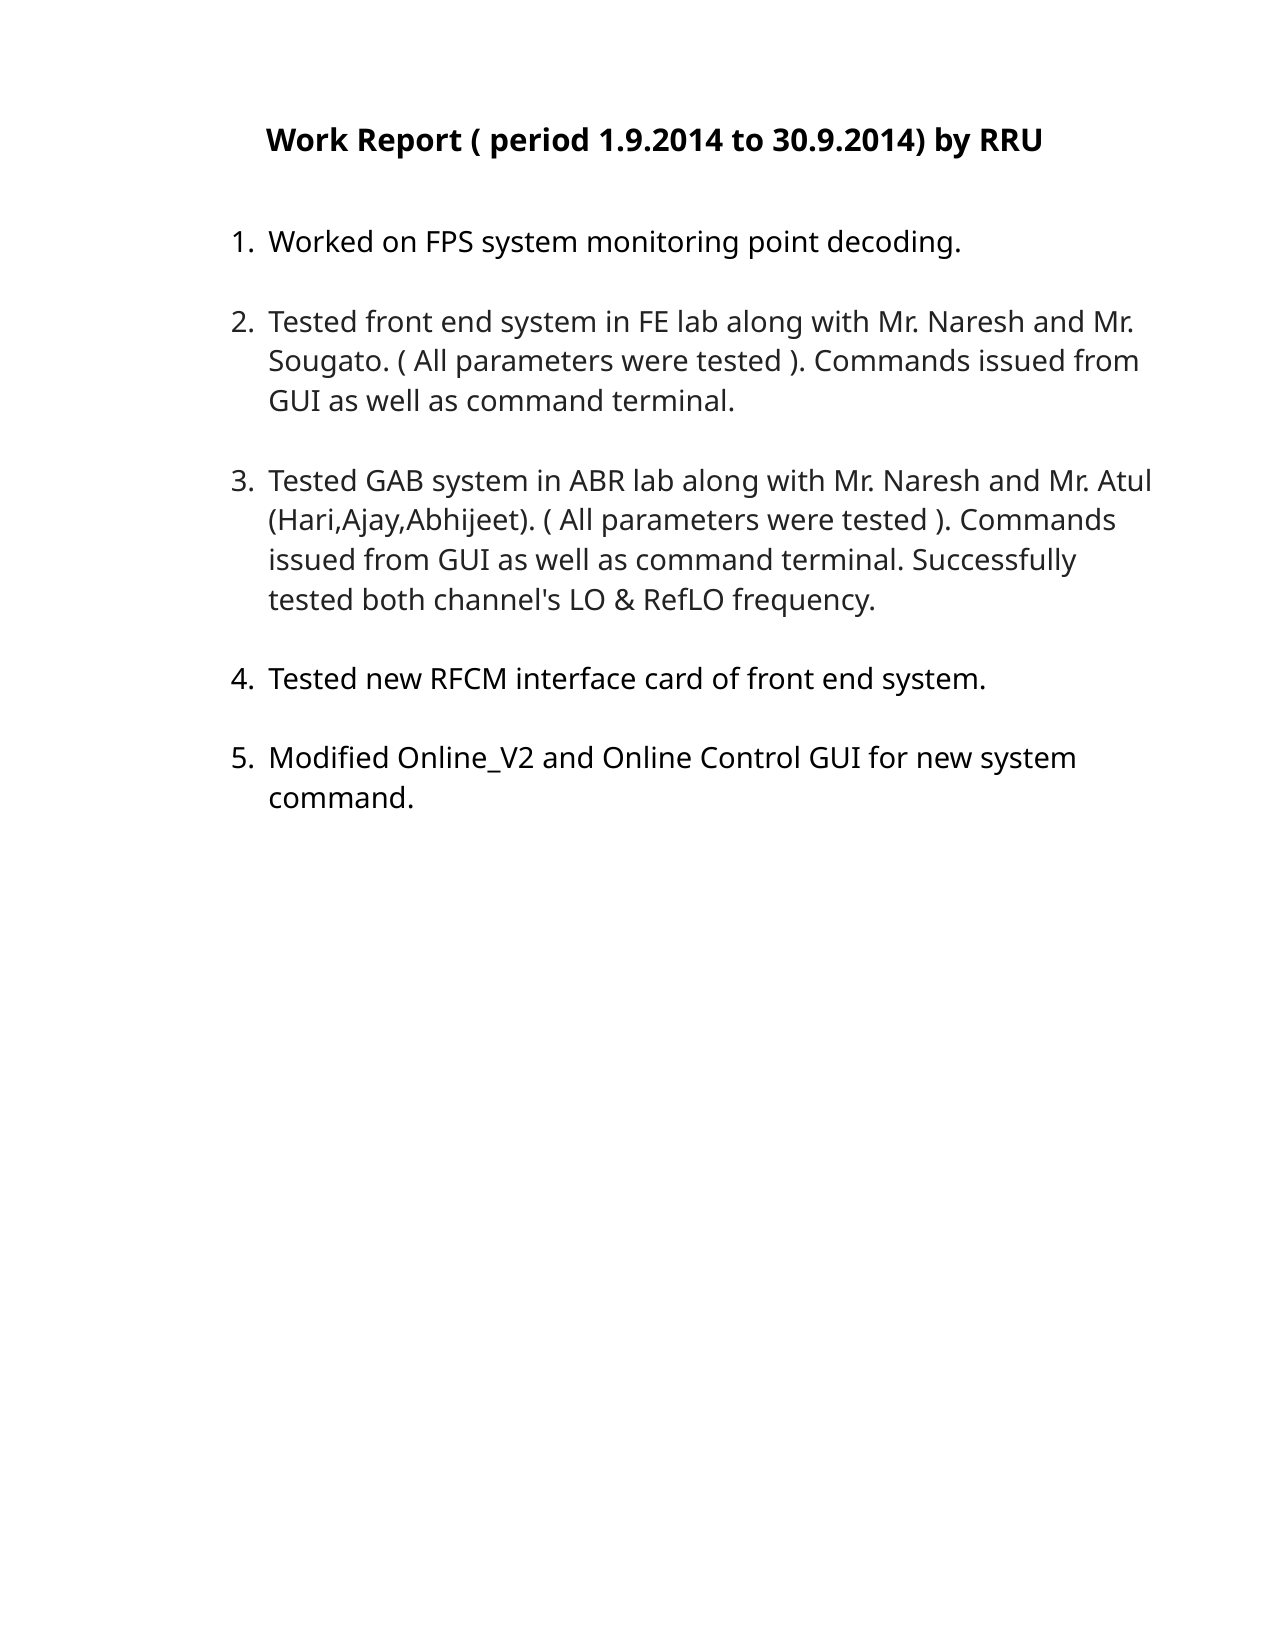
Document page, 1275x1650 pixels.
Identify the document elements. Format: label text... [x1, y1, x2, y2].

text Work Report ( period 1.9.2014 to 30.9.2014) by RRU [118, 118, 1157, 161]
list Modified Online_V2 and Online Control GUI for new system command. [231, 738, 1157, 817]
list Tested front end system in FE lab along with Mr. Naresh and Mr. Sougato. ( All parameters were tested ). Commands issued from GUI as well as command terminal. [231, 301, 1157, 420]
list Tested new RFCM interface card of front end system. [231, 658, 1157, 698]
list Tested GAB system in ABR lab along with Mr. Naresh and Mr. Atul (Hari,Ajay,Abhijeet). ( All parameters were tested ). Commands issued from GUI as well as command terminal. Successfully tested both channel's LO & RefLO frequency. [231, 460, 1157, 618]
list Worked on FPS system monitoring point decoding. [231, 222, 1157, 261]
